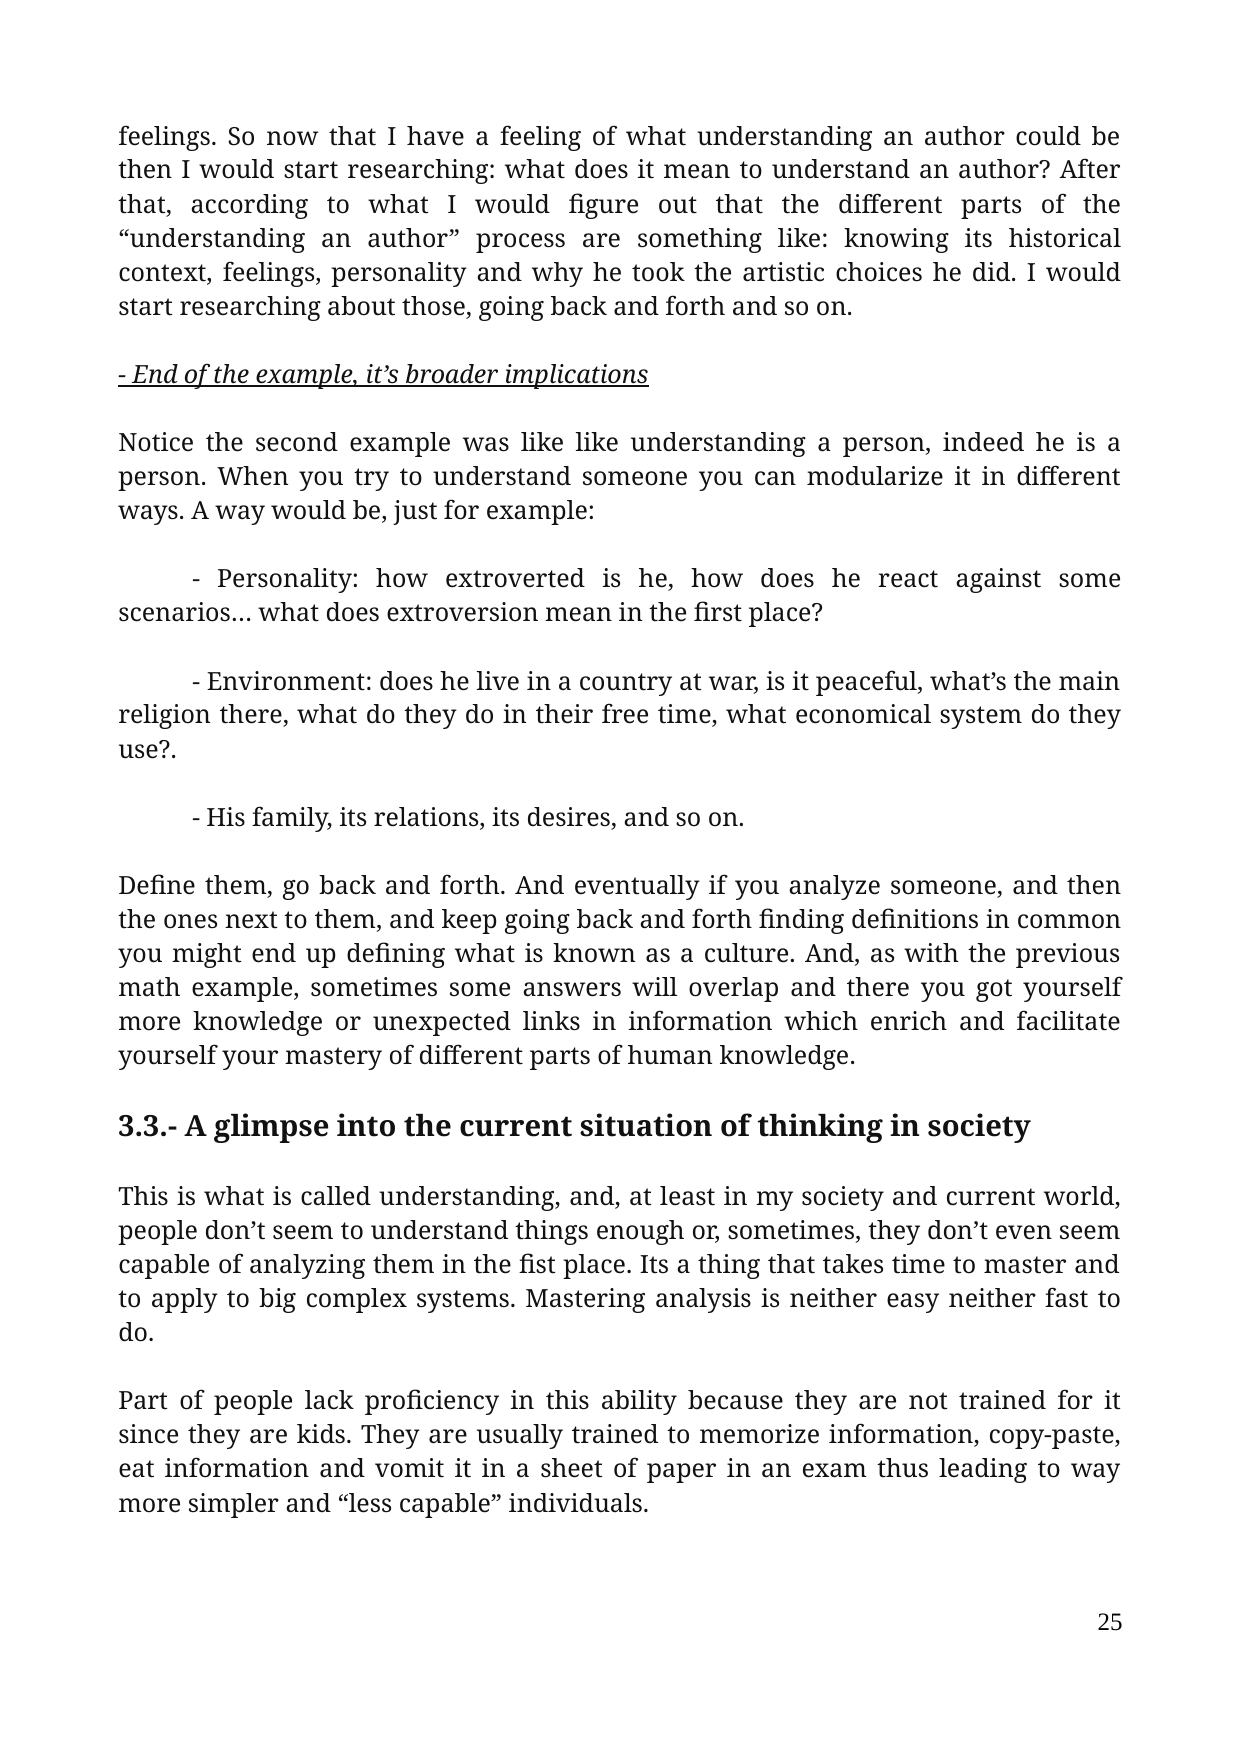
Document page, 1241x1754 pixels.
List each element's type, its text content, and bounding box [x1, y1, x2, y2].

text - Environment: does he live in a country at war, is it peaceful, what’s the main religion there, what do they do in their free time, what economical system do they use?. [118, 663, 1122, 765]
text - End of the example, it’s broader implications [118, 357, 1122, 391]
text feelings. So now that I have a feeling of what understanding an author could be then I would start researching: what does it mean to understand an author? After that, according to what I would figure out that the different parts of the “understanding an author” process are something like: knowing its historical context, feelings, personality and why he took the artistic choices he did. I would start researching about those, going back and forth and so on. [118, 118, 1122, 322]
text Part of people lack proficiency in this ability because they are not trained for it since they are kids. They are usually trained to memorize information, copy-paste, eat information and vomit it in a sheet of paper in an exam thus leading to way more simpler and “less capable” individuals. [118, 1383, 1122, 1519]
text - Personality: how extroverted is he, how does he react against some scenarios… what does extroversion mean in the first place? [118, 561, 1122, 629]
text - His family, its relations, its desires, and so on. [118, 799, 1122, 833]
text Notice the second example was like like understanding a person, indeed he is a person. When you try to understand someone you can modularize it in different ways. A way would be, just for example: [118, 425, 1122, 527]
text Define them, go back and forth. And eventually if you analyze someone, and then the ones next to them, and keep going back and forth finding definitions in common you might end up defining what is known as a culture. And, as with the previous math example, sometimes some answers will overlap and there you got yourself more knowledge or unexpected links in information which enrich and facilitate yourself your mastery of different parts of human knowledge. [118, 867, 1122, 1072]
text 3.3.- A glimpse into the current situation of thinking in society [118, 1105, 1122, 1145]
text This is what is called understanding, and, at least in my society and current world, people don’t seem to understand things enough or, sometimes, they don’t even seem capable of analyzing them in the fist place. Its a thing that takes time to master and to apply to big complex systems. Mastering analysis is neither easy neither fast to do. [118, 1179, 1122, 1349]
